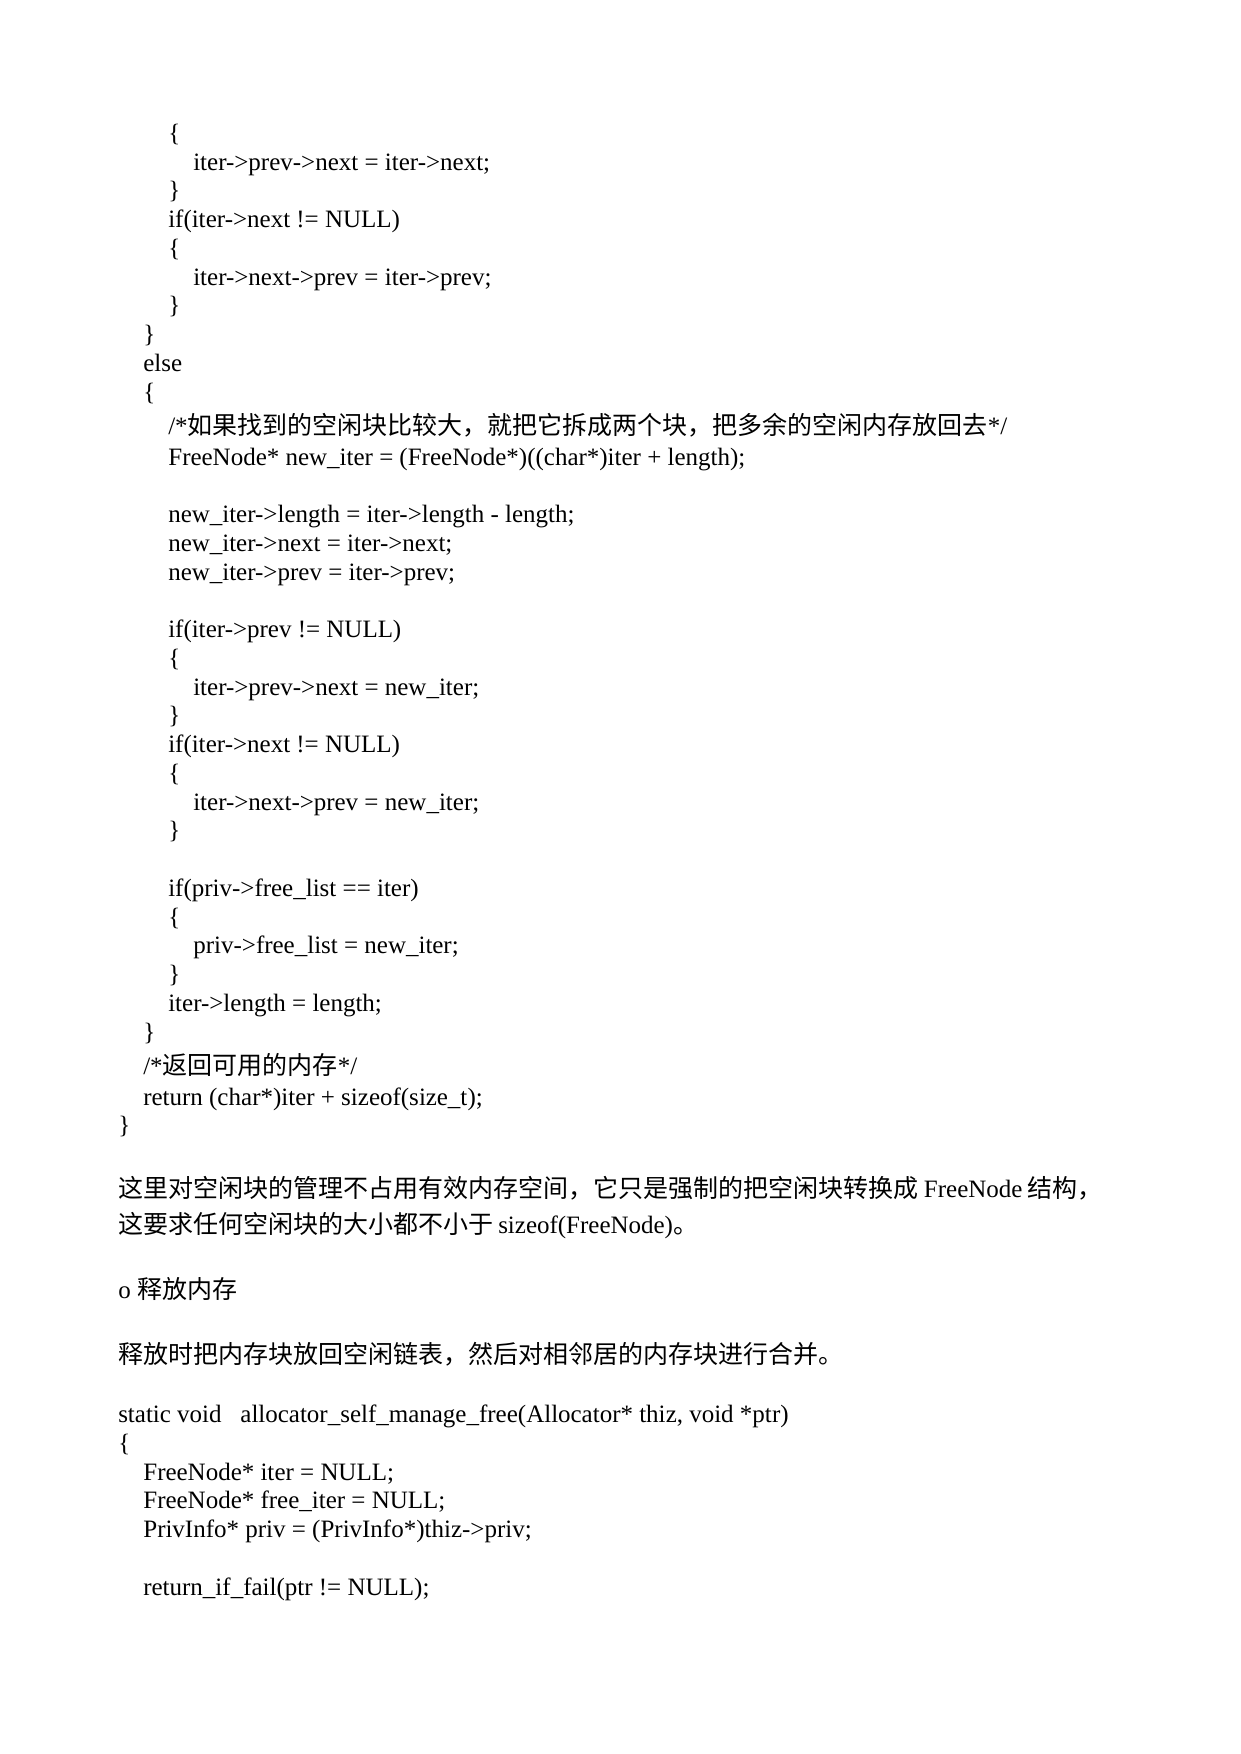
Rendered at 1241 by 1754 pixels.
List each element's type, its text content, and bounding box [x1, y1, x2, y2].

text new_iter->length = iter->length - length; [118, 499, 1122, 528]
text /*如果找到的空闲块比较大，就把它拆成两个块，把多余的空闲内存放回去*/ [118, 406, 1122, 442]
text } [118, 176, 1122, 204]
text o 释放内存 [118, 1269, 1122, 1306]
text if(iter->prev != NULL) [118, 614, 1122, 643]
text PrivInfo* priv = (PrivInfo*)thiz->priv; [118, 1514, 1122, 1543]
text } [118, 959, 1122, 988]
text return_if_fail(ptr != NULL); [118, 1572, 1122, 1601]
text iter->next->prev = new_iter; [118, 787, 1122, 816]
text iter->length = length; [118, 988, 1122, 1017]
text FreeNode* iter = NULL; [118, 1457, 1122, 1486]
text iter->prev->next = iter->next; [118, 147, 1122, 176]
text else [118, 348, 1122, 377]
text /*返回可用的内存*/ [118, 1046, 1122, 1082]
text iter->next->prev = iter->prev; [118, 262, 1122, 291]
text FreeNode* free_iter = NULL; [118, 1486, 1122, 1514]
text } [118, 816, 1122, 844]
text return (char*)iter + sizeof(size_t); [118, 1082, 1122, 1111]
text { [118, 1428, 1122, 1457]
text } [118, 701, 1122, 729]
text { [118, 233, 1122, 262]
text FreeNode* new_iter = (FreeNode*)((char*)iter + length); [118, 442, 1122, 471]
text new_iter->next = iter->next; [118, 528, 1122, 557]
text { [118, 758, 1122, 787]
text if(priv->free_list == iter) [118, 873, 1122, 902]
text { [118, 902, 1122, 931]
text static void allocator_self_manage_free(Allocator* thiz, void *ptr) [118, 1399, 1122, 1428]
text new_iter->prev = iter->prev; [118, 557, 1122, 586]
text { [118, 118, 1122, 147]
text if(iter->next != NULL) [118, 729, 1122, 758]
text iter->prev->next = new_iter; [118, 672, 1122, 701]
text } [118, 1017, 1122, 1046]
text } [118, 319, 1122, 348]
text 释放时把内存块放回空闲链表，然后对相邻居的内存块进行合并。 [118, 1334, 1122, 1371]
text { [118, 377, 1122, 406]
text if(iter->next != NULL) [118, 204, 1122, 233]
text { [118, 643, 1122, 672]
text } [118, 291, 1122, 319]
text priv->free_list = new_iter; [118, 931, 1122, 959]
text 这里对空闲块的管理不占用有效内存空间，它只是强制的把空闲块转换成 FreeNode结构，这要求任何空闲块的大小都不小于sizeof(FreeNode)。 [118, 1168, 1122, 1241]
text } [118, 1111, 1122, 1139]
